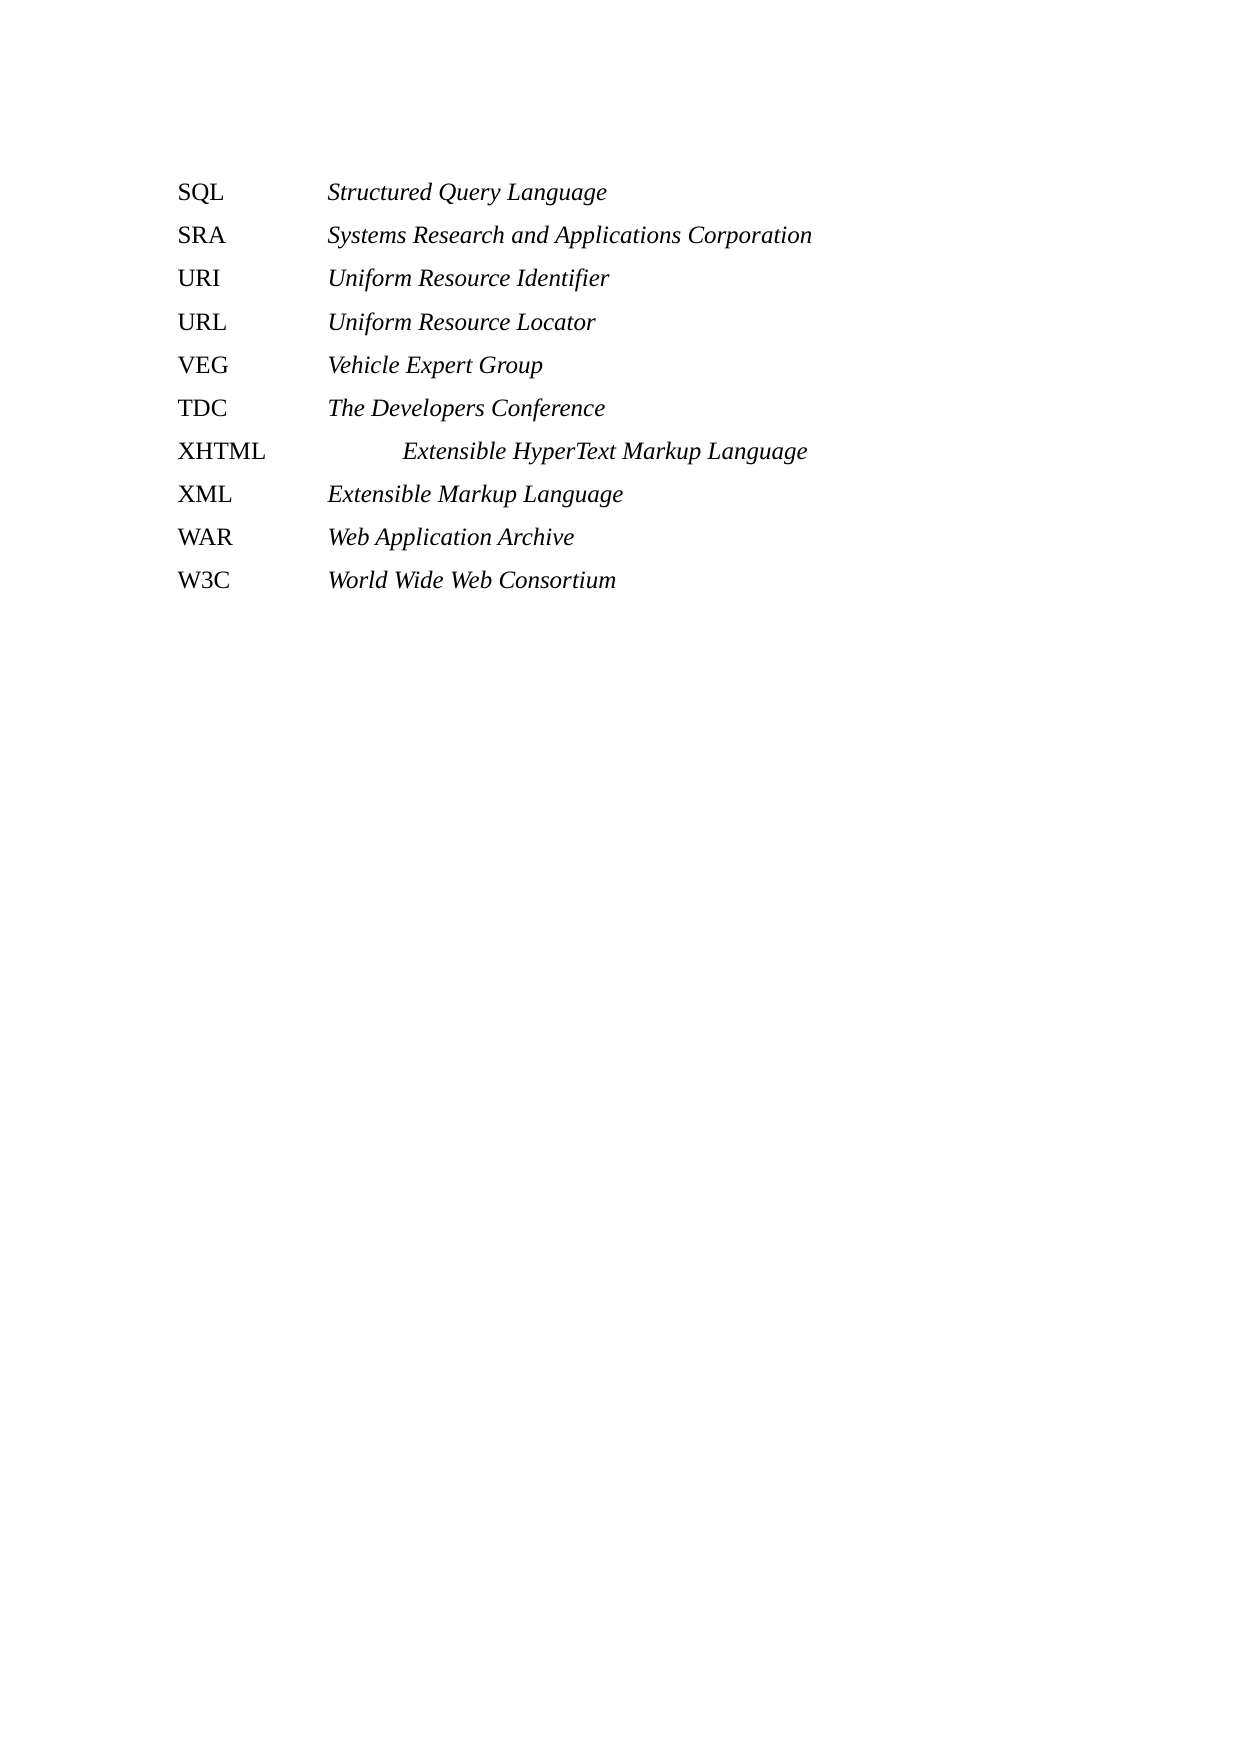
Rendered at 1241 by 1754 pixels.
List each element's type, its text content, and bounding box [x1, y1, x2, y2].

text XML Extensible Markup Language [177, 479, 1122, 508]
text URI Uniform Resource Identifier [177, 263, 1122, 292]
text VEG Vehicle Expert Group [177, 350, 1122, 378]
text XHTML Extensible HyperText Markup Language [177, 436, 1122, 465]
text SQL Structured Query Language [177, 177, 1122, 206]
text WAR Web Application Archive [177, 522, 1122, 551]
text URL Uniform Resource Locator [177, 307, 1122, 335]
text SRA Systems Research and Applications Corporation [177, 220, 1122, 249]
text W3C World Wide Web Consortium [177, 565, 1122, 594]
text TDC The Developers Conference [177, 393, 1122, 422]
